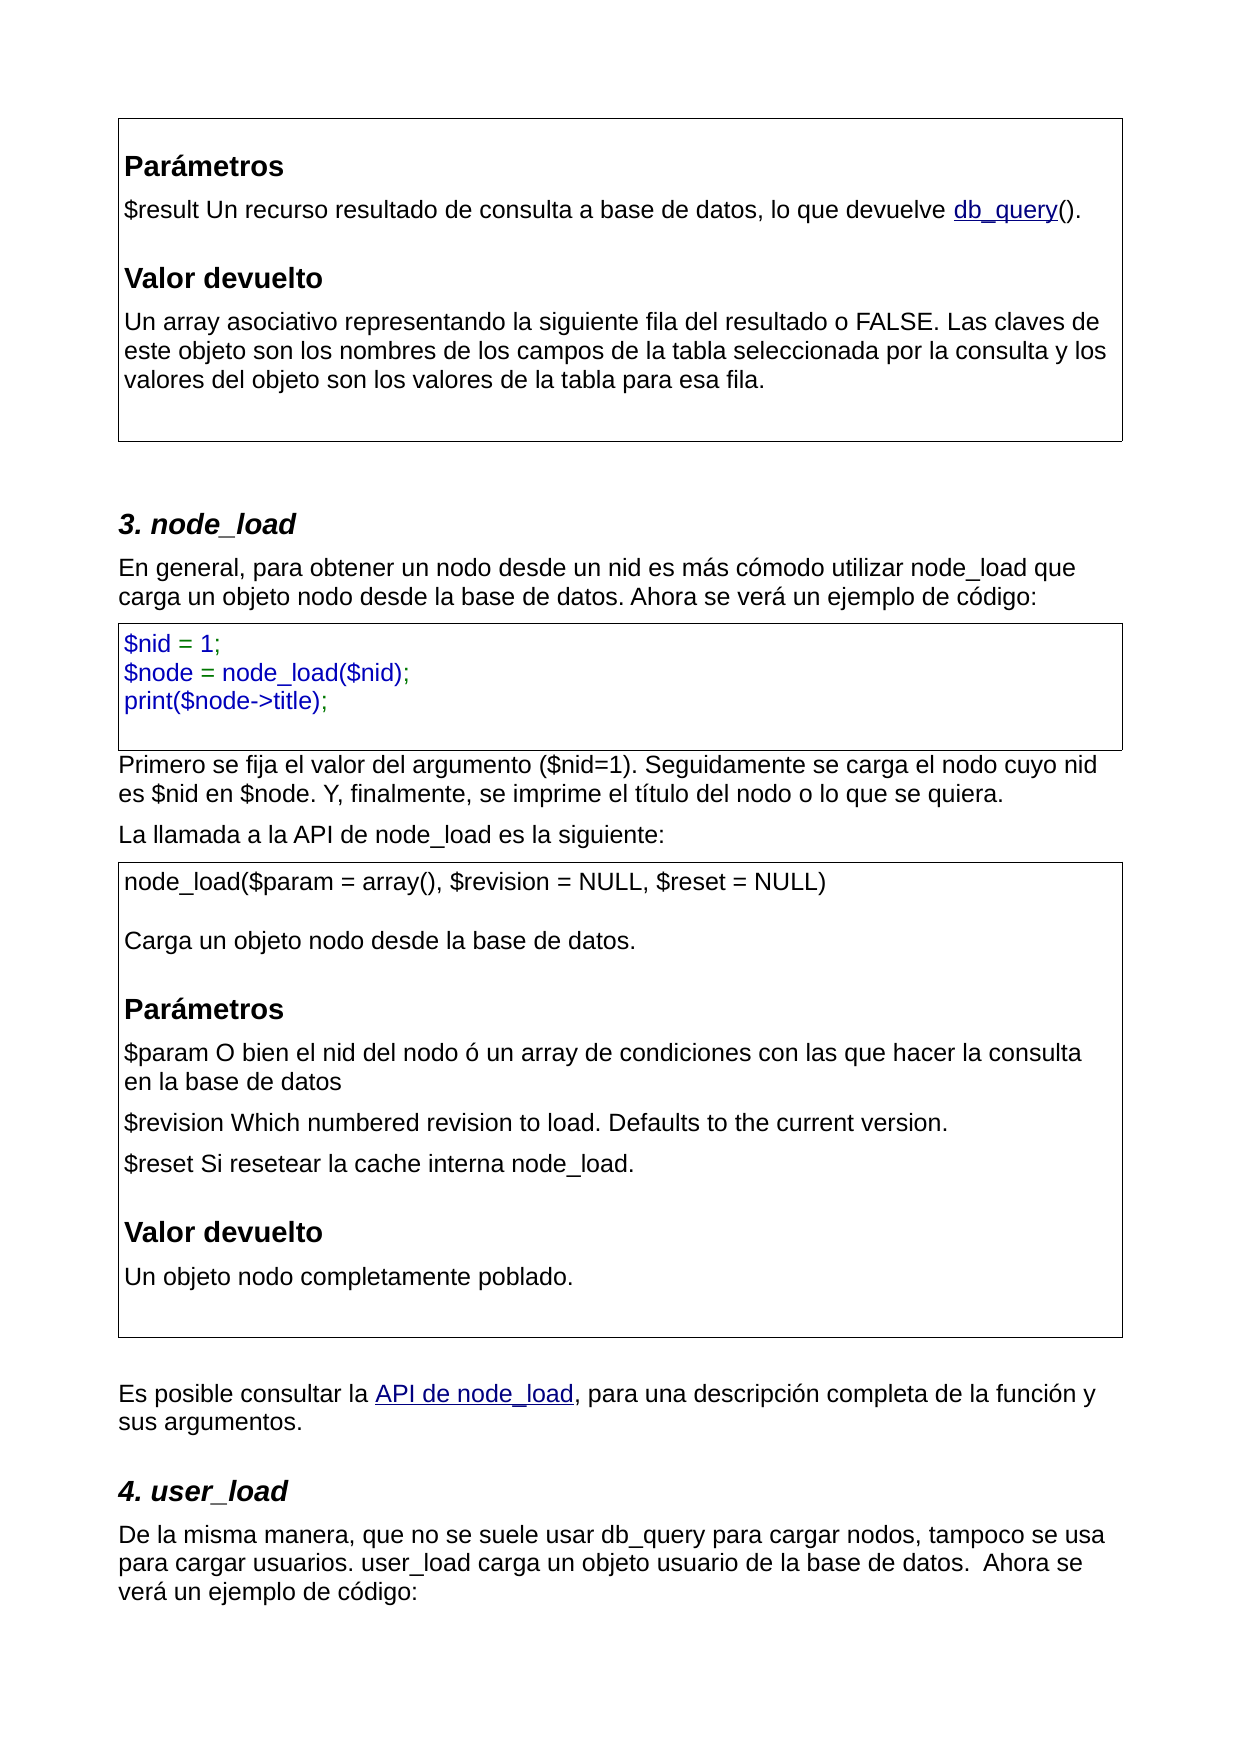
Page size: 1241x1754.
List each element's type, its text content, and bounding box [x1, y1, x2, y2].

subtitle 3. node_load [118, 507, 1122, 540]
table_header Parámetros $result Un recurso resultado de consulta a base de datos, lo que devuelve db_query(). Valor devuelto Un array asociativo representando la siguiente fila del resultado o FALSE. Las claves de este objeto son los nombres de los campos de la tabla seleccionada por la consulta y los valores del objeto son los valores de la tabla para esa fila. [119, 119, 1122, 441]
subtitle 4. user_load [118, 1473, 1122, 1507]
text En general, para obtener un nodo desde un nid es más cómodo utilizar node_load que carga un objeto nodo desde la base de datos. Ahora se verá un ejemplo de código: [118, 553, 1122, 610]
text La llamada a la API de node_load es la siguiente: [118, 820, 1122, 849]
table_header $nid = 1; $node = node_load($nid); print($node->title); [119, 624, 1122, 750]
text Es posible consultar la API de node_load, para una descripción completa de la función y sus argumentos. [118, 1378, 1122, 1436]
table_header node_load($param = array(), $revision = NULL, $reset = NULL) Carga un objeto nodo desde la base de datos. Parámetros $param O bien el nid del nodo ó un array de condiciones con las que hacer la consulta en la base de datos $revision Which numbered revision to load. Defaults to the current version. $reset Si resetear la cache interna node_load. Valor devuelto Un objeto nodo completamente poblado. [119, 863, 1122, 1337]
text De la misma manera, que no se suele usar db_query para cargar nodos, tampoco se usa para cargar usuarios. user_load carga un objeto usuario de la base de datos. Ahora se verá un ejemplo de código: [118, 1519, 1122, 1606]
text Primero se fija el valor del argumento ($nid=1). Seguidamente se carga el nodo cuyo nid es $nid en $node. Y, finalmente, se imprime el título del nodo o lo que se quiera. [118, 751, 1122, 808]
